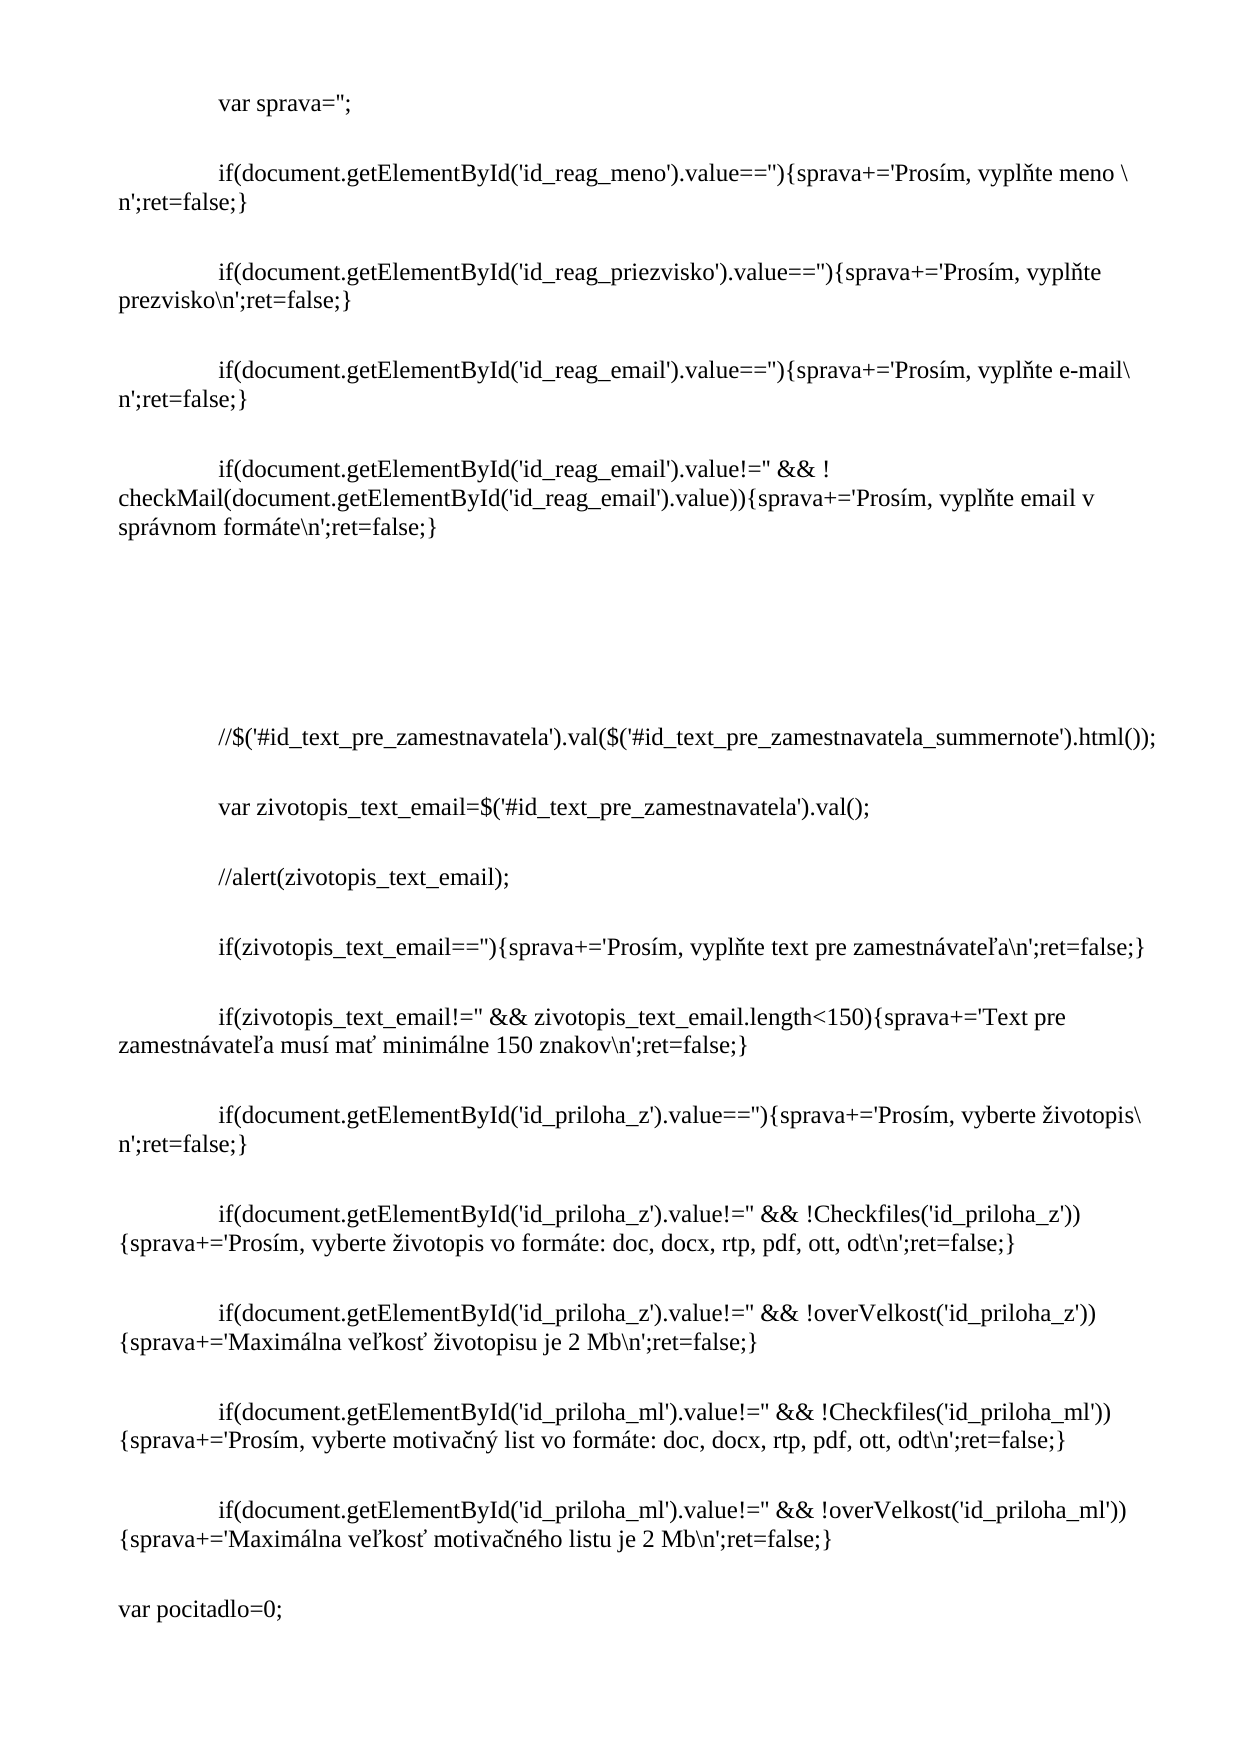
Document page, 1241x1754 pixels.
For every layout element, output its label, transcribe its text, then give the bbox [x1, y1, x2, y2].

text if(document.getElementById('id_priloha_ml').value!='' && !Checkfiles('id_priloha_ml')){sprava+='Prosím, vyberte motivačný list vo formáte: doc, docx, rtp, pdf, ott, odt\n';ret=false;} [118, 1368, 1181, 1454]
text var sprava=''; [118, 59, 1181, 117]
text if(document.getElementById('id_priloha_z').value!='' && !overVelkost('id_priloha_z')){sprava+='Maximálna veľkosť životopisu je 2 Mb\n';ret=false;} [118, 1269, 1181, 1355]
text if(zivotopis_text_email==''){sprava+='Prosím, vyplňte text pre zamestnávateľa\n';ret=false;} [118, 903, 1181, 960]
text if(document.getElementById('id_reag_email').value==''){sprava+='Prosím, vyplňte e-mail\n';ret=false;} [118, 327, 1181, 413]
text var zivotopis_text_email=$('#id_text_pre_zamestnavatela').val(); [118, 763, 1181, 820]
text if(document.getElementById('id_reag_priezvisko').value==''){sprava+='Prosím, vyplňte prezvisko\n';ret=false;} [118, 228, 1181, 314]
text if(zivotopis_text_email!='' && zivotopis_text_email.length<150){sprava+='Text pre zamestnávateľa musí mať minimálne 150 znakov\n';ret=false;} [118, 973, 1181, 1059]
text var pocitadlo=0; [118, 1565, 1181, 1623]
text if(document.getElementById('id_priloha_z').value==''){sprava+='Prosím, vyberte životopis\n';ret=false;} [118, 1072, 1181, 1158]
text //alert(zivotopis_text_email); [118, 833, 1181, 890]
text if(document.getElementById('id_priloha_ml').value!='' && !overVelkost('id_priloha_ml')){sprava+='Maximálna veľkosť motivačného listu je 2 Mb\n';ret=false;} [118, 1467, 1181, 1553]
text if(document.getElementById('id_reag_meno').value==''){sprava+='Prosím, vyplňte meno \n';ret=false;} [118, 129, 1181, 215]
text if(document.getElementById('id_priloha_z').value!='' && !Checkfiles('id_priloha_z')){sprava+='Prosím, vyberte životopis vo formáte: doc, docx, rtp, pdf, ott, odt\n';ret=false;} [118, 1170, 1181, 1257]
text if(document.getElementById('id_reag_email').value!='' && !checkMail(document.getElementById('id_reag_email').value)){sprava+='Prosím, vyplňte email v správnom formáte\n';ret=false;} [118, 425, 1181, 540]
text //$('#id_text_pre_zamestnavatela').val($('#id_text_pre_zamestnavatela_summernote').html()); [118, 693, 1181, 750]
